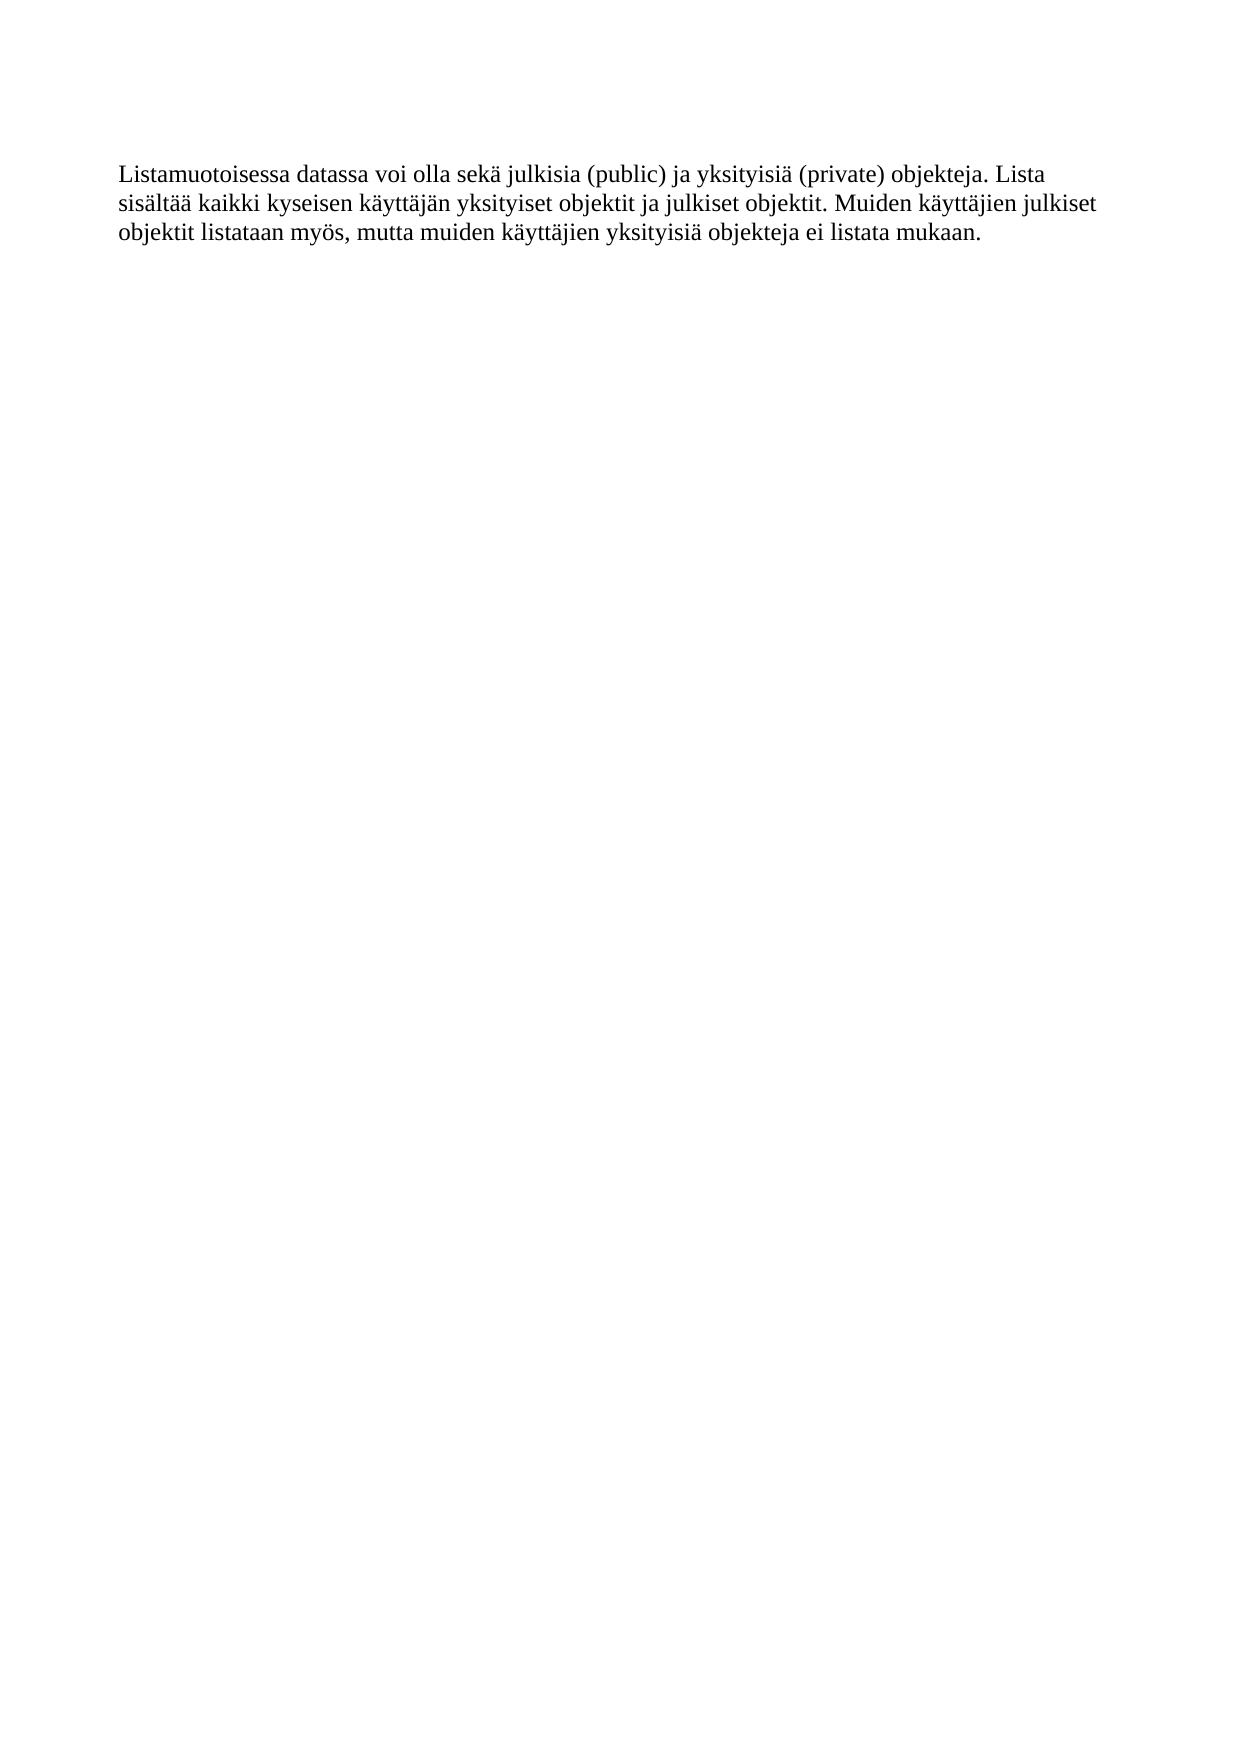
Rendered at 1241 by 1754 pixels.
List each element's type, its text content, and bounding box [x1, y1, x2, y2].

text Listamuotoisessa datassa voi olla sekä julkisia (public) ja yksityisiä (private) objekteja. Lista sisältää kaikki kyseisen käyttäjän yksityiset objektit ja julkiset objektit. Muiden käyttäjien julkiset objektit listataan myös, mutta muiden käyttäjien yksityisiä objekteja ei listata mukaan. [118, 159, 1122, 246]
